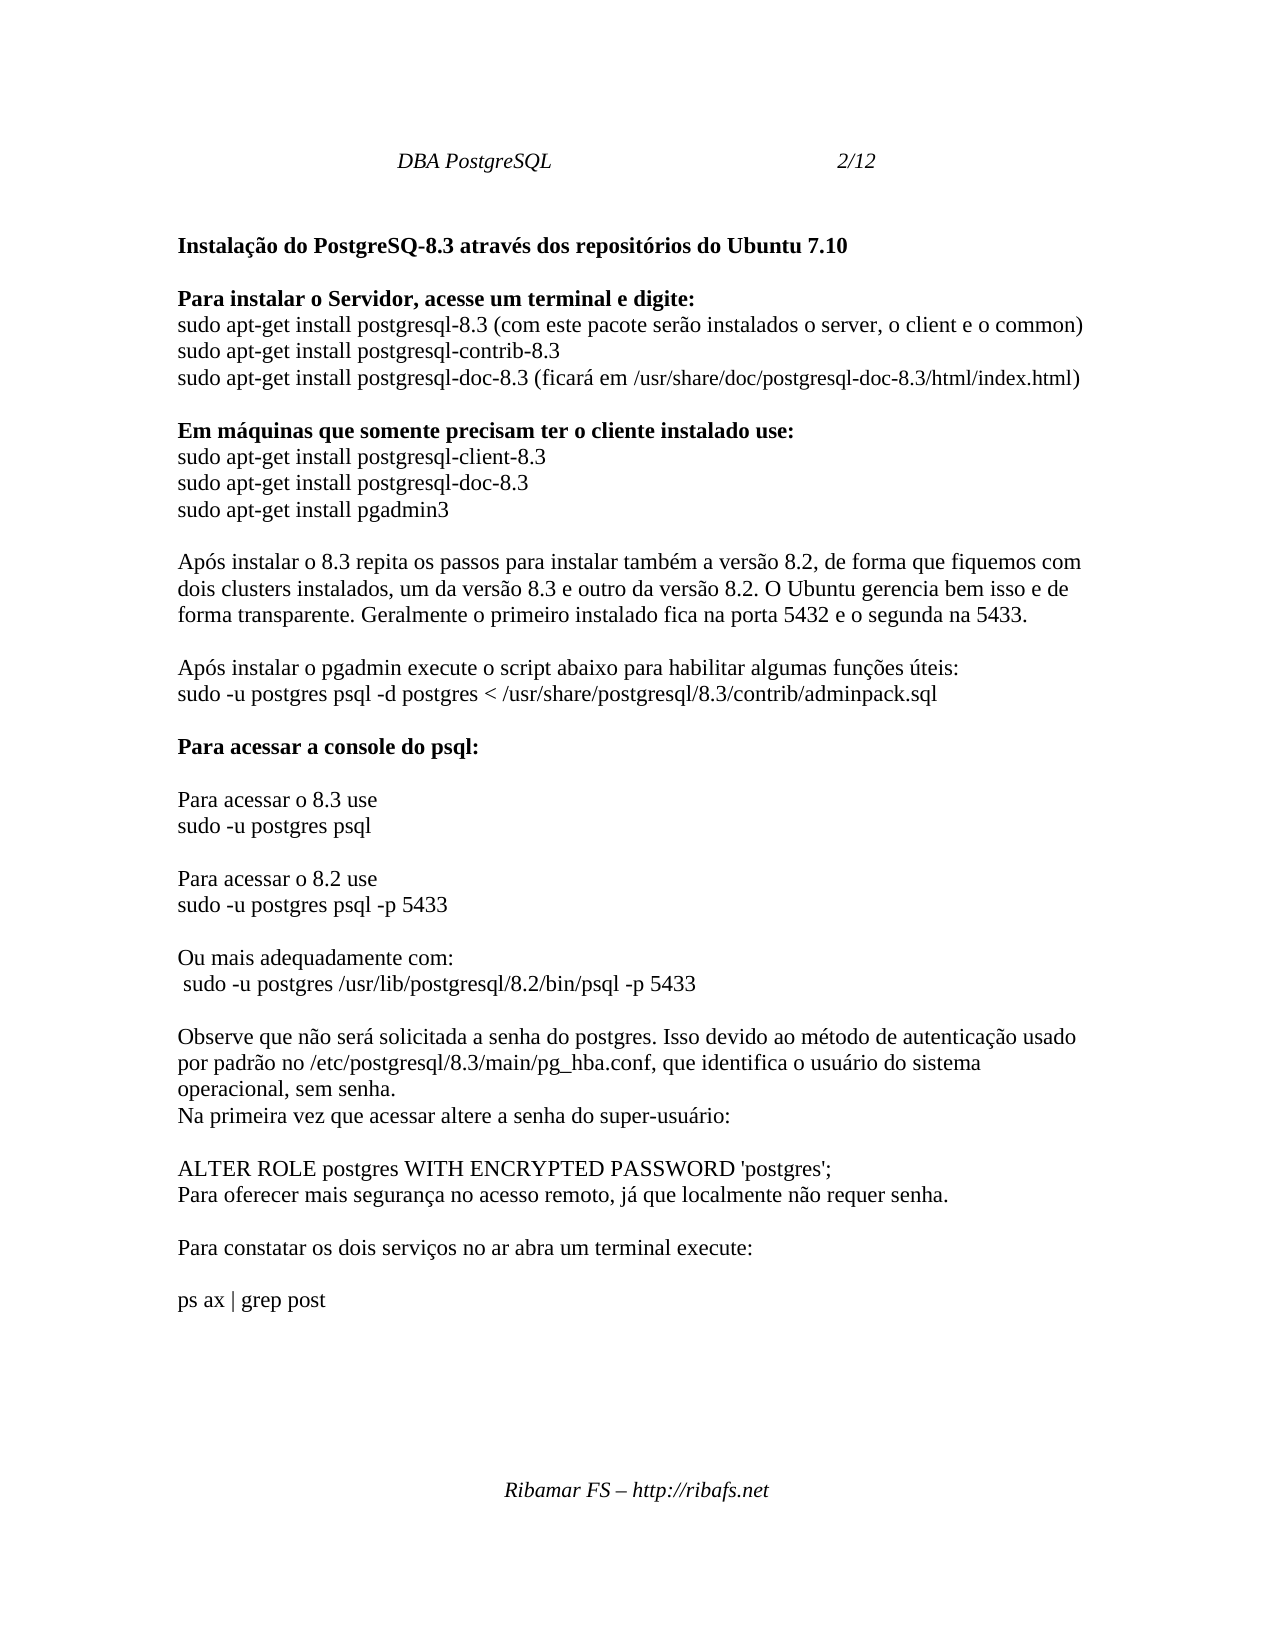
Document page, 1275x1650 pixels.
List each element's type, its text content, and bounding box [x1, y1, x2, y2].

text sudo -u postgres psql [177, 812, 1098, 838]
text sudo apt-get install postgresql-client-8.3 [177, 443, 1098, 469]
text Para acessar a console do psql: [177, 733, 1098, 759]
text Instalação do PostgreSQ-8.3 através dos repositórios do Ubuntu 7.10 [177, 206, 1098, 258]
text sudo apt-get install postgresql-doc-8.3 (ficará em /usr/share/doc/postgresql-doc-8.3/html/index.html) [177, 364, 1098, 390]
text Na primeira vez que acessar altere a senha do super-usuário: [177, 1102, 1098, 1128]
text Para acessar o 8.3 use [177, 786, 1098, 812]
text ALTER ROLE postgres WITH ENCRYPTED PASSWORD 'postgres'; [177, 1154, 1098, 1181]
text sudo -u postgres psql -d postgres < /usr/share/postgresql/8.3/contrib/adminpack.sql [177, 680, 1098, 707]
text sudo -u postgres /usr/lib/postgresql/8.2/bin/psql -p 5433 [177, 970, 1098, 996]
text Para acessar o 8.2 use [177, 865, 1098, 891]
text sudo apt-get install postgresql-8.3 (com este pacote serão instalados o server, o client e o common) [177, 311, 1098, 338]
text Em máquinas que somente precisam ter o cliente instalado use: [177, 417, 1098, 443]
text ps ax | grep post [177, 1286, 1098, 1313]
text Para constatar os dois serviços no ar abra um terminal execute: [177, 1234, 1098, 1260]
text Após instalar o 8.3 repita os passos para instalar também a versão 8.2, de forma que fiquemos com dois clusters instalados, um da versão 8.3 e outro da versão 8.2. O Ubuntu gerencia bem isso e de forma transparente. Geralmente o primeiro instalado fica na porta 5432 e o segunda na 5433. [177, 548, 1098, 627]
text Para instalar o Servidor, acesse um terminal e digite: [177, 285, 1098, 311]
text Após instalar o pgadmin execute o script abaixo para habilitar algumas funções úteis: [177, 654, 1098, 680]
text sudo apt-get install pgadmin3 [177, 496, 1098, 522]
text sudo apt-get install postgresql-doc-8.3 [177, 469, 1098, 496]
text sudo apt-get install postgresql-contrib-8.3 [177, 338, 1098, 364]
text Ou mais adequadamente com: [177, 944, 1098, 970]
text Observe que não será solicitada a senha do postgres. Isso devido ao método de autenticação usado por padrão no /etc/postgresql/8.3/main/pg_hba.conf, que identifica o usuário do sistema operacional, sem senha. [177, 1023, 1098, 1102]
text Para oferecer mais segurança no acesso remoto, já que localmente não requer senha. [177, 1181, 1098, 1207]
text sudo -u postgres psql -p 5433 [177, 891, 1098, 917]
